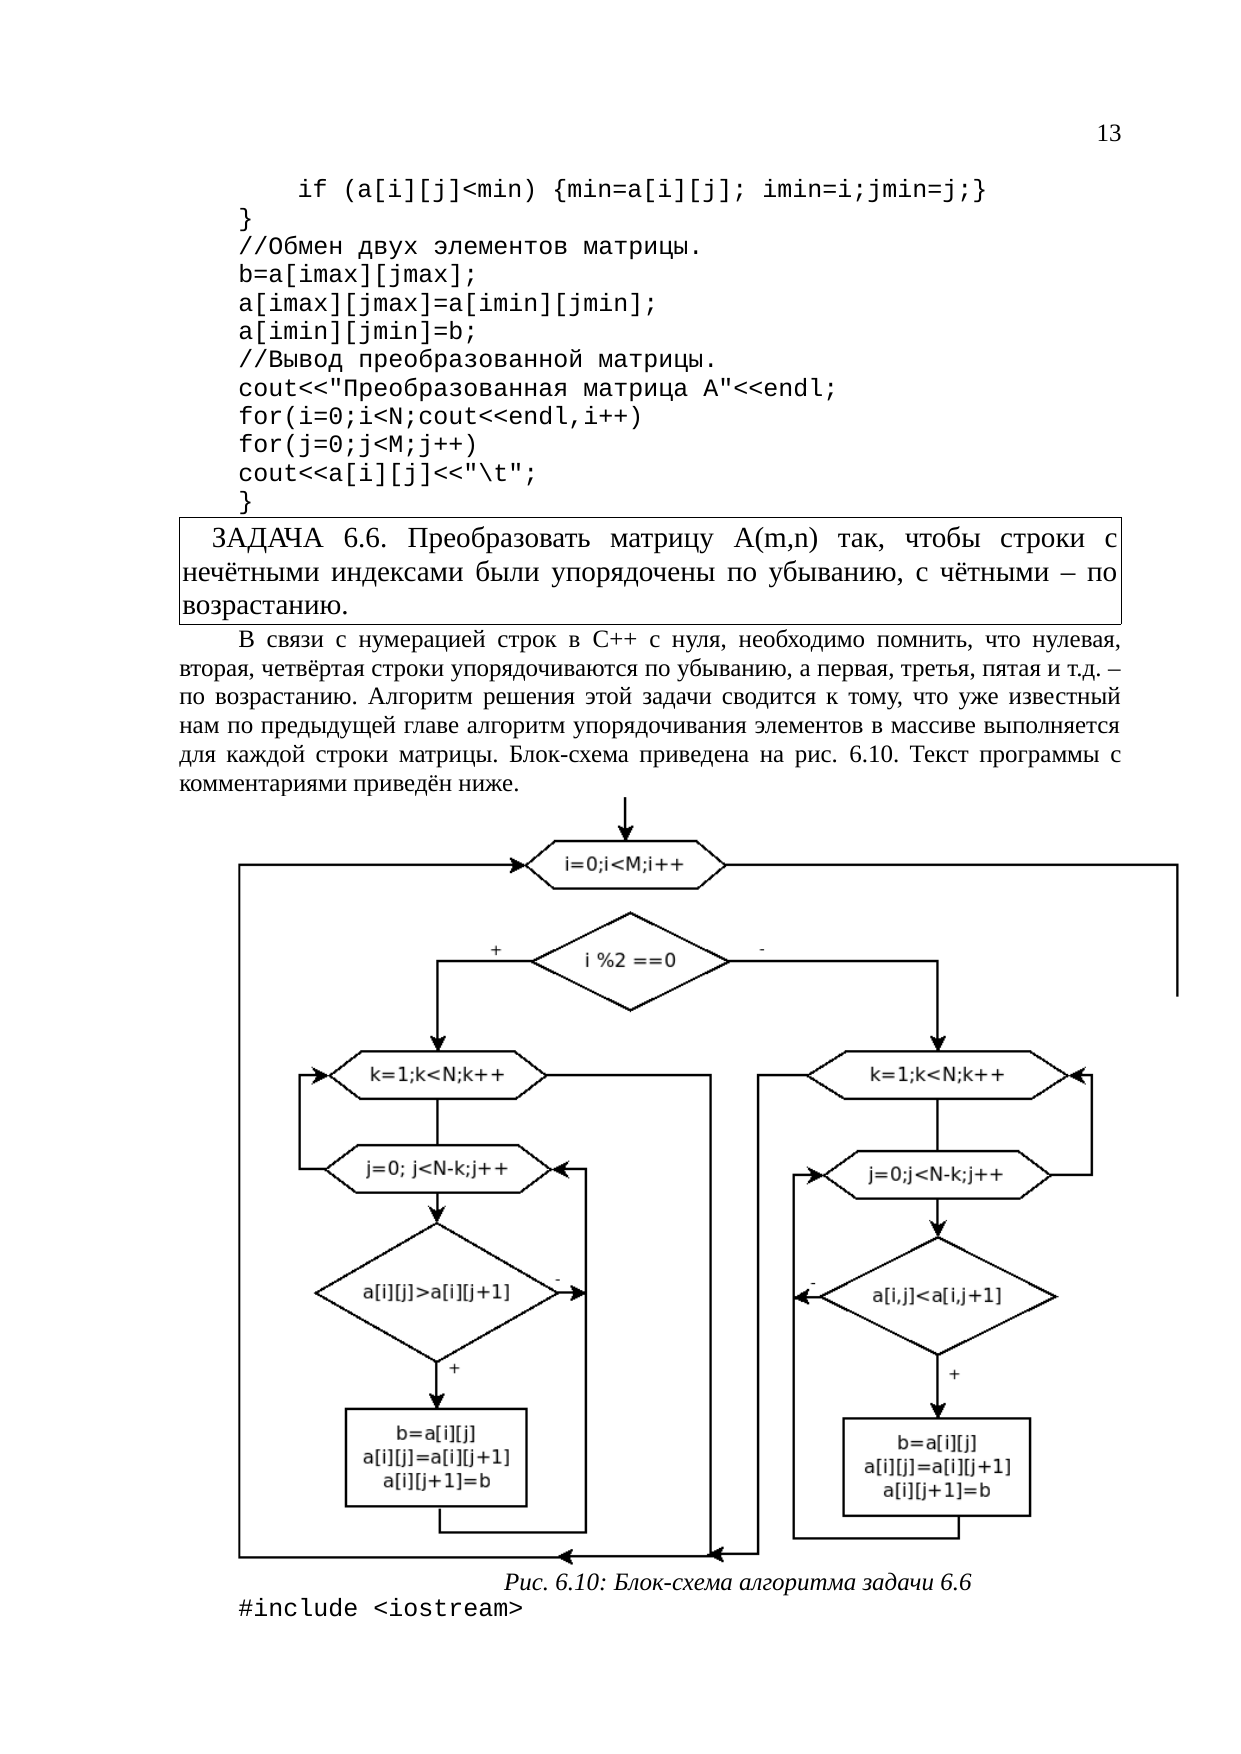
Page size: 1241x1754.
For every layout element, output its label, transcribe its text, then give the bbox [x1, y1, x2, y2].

text #include <iostream> [238, 1595, 1121, 1624]
text //Обмен двух элементов матрицы. [238, 234, 1121, 262]
text for(j=0;j<M;j++) [238, 432, 1121, 460]
text } [238, 205, 1121, 234]
text cout<<"Преобразованная матрица A"<<endl; [238, 375, 1121, 404]
text В связи с нумерацией строк в C++ с нуля, необходимо помнить, что нулевая, вторая, четвёртая строки упорядочиваются по убыванию, а первая, третья, пятая и т.д. – по возрастанию. Алгоритм решения этой задачи сводится к тому, что уже известный нам по предыдущей главе алгоритм упорядочивания элементов в массиве выполняется для каждой строки матрицы. Блок-схема приведена на рис. 6.10. Текст программы с комментариями приведён ниже. [179, 625, 1121, 796]
text } [238, 489, 1121, 517]
text //Вывод преобразованной матрицы. [238, 347, 1121, 375]
text cout<<a[i][j]<<"\t"; [238, 460, 1121, 489]
text Рис. 6.10: Блок-схема алгоритма задачи 6.6 [238, 1567, 1180, 1595]
picture [238, 796, 1181, 1567]
text a[imax][jmax]=a[imin][jmin]; [238, 290, 1121, 319]
text for(i=0;i<N;cout<<endl,i++) [238, 404, 1121, 432]
text if (a[i][j]<min) {min=a[i][j]; imin=i;jmin=j;} [238, 177, 1121, 205]
text a[imin][jmin]=b; [238, 319, 1121, 347]
text ЗАДАЧА 6.6. Преобразовать матрицу A(m,n) так, чтобы строки с нечётными индексами были упорядочены по убыванию, c чётными – по возрастанию. [180, 518, 1121, 624]
text b=a[imax][jmax]; [238, 262, 1121, 290]
